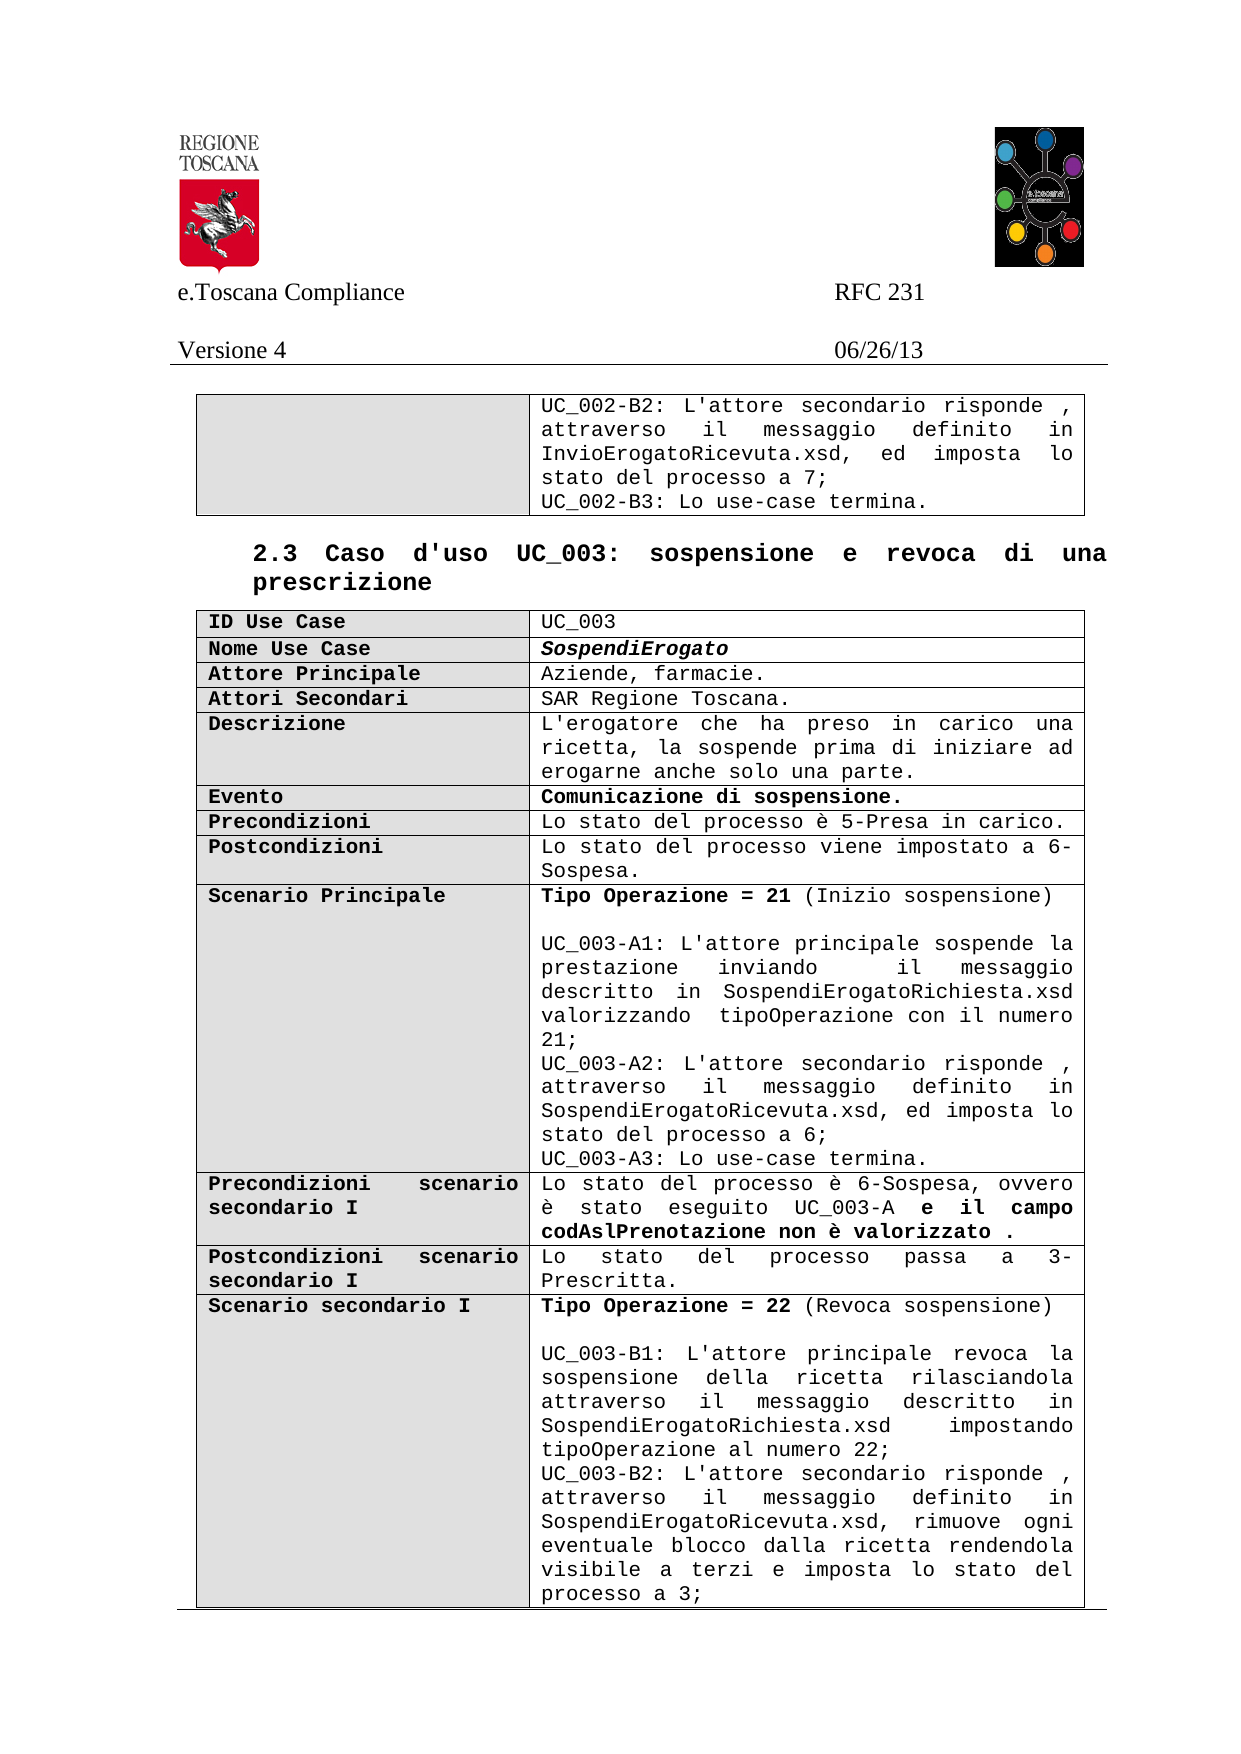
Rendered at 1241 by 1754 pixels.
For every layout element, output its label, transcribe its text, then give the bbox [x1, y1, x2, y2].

table_header UC_003 [530, 611, 1084, 637]
table_cell Tipo Operazione = 21 (Inizio sospensione) UC_003-A1: L'attore principale sospende la prestazione inviando il messaggio descritto in SospendiErogatoRichiesta.xsd valorizzando tipoOperazione con il numero 21; UC_003-A2: L'attore secondario risponde , attraverso il messaggio definito in SospendiErogatoRicevuta.xsd, ed imposta lo stato del processo a 6; UC_003-A3: Lo use-case termina. [530, 885, 1084, 1172]
table_cell Scenario Principale [197, 885, 529, 1172]
table_cell L'erogatore che ha preso in carico una ricetta, la sospende prima di iniziare ad erogarne anche solo una parte. [530, 713, 1084, 785]
table_cell Tipo Operazione = 22 (Revoca sospensione) UC_003-B1: L'attore principale revoca la sospensione della ricetta rilasciandola attraverso il messaggio descritto in SospendiErogatoRichiesta.xsd impostando tipoOperazione al numero 22; UC_003-B2: L'attore secondario risponde , attraverso il messaggio definito in SospendiErogatoRicevuta.xsd, rimuove ogni eventuale blocco dalla ricetta rendendola visibile a terzi e imposta lo stato del processo a 3; [530, 1295, 1084, 1607]
table_cell Scenario secondario I [197, 1295, 529, 1607]
table_cell Postcondizioni [197, 836, 529, 884]
table_cell Attori Secondari [197, 688, 529, 712]
table_header ID Use Case [197, 611, 529, 637]
table_cell Precondizioni scenario secondario I [197, 1173, 529, 1245]
table_cell Aziende, farmacie. [530, 663, 1084, 687]
table_cell SospendiErogato [530, 638, 1084, 662]
picture [178, 133, 260, 277]
table_cell Lo stato del processo è 6-Sospesa, ovvero è stato eseguito UC_003-A e il campo codAslPrenotazione non è valorizzato . [530, 1173, 1084, 1245]
table_cell Precondizioni [197, 811, 529, 835]
table_cell Postcondizioni scenario secondario I [197, 1246, 529, 1294]
subtitle Caso d'uso UC_003: sospensione e revoca di una prescrizione [252, 541, 1107, 598]
table_cell Evento [197, 786, 529, 810]
table_cell Lo stato del processo passa a 3-Prescritta. [530, 1246, 1084, 1294]
table_cell Attore Principale [197, 663, 529, 687]
table_cell Lo stato del processo viene impostato a 6-Sospesa. [530, 836, 1084, 884]
table_cell Lo stato del processo è 5-Presa in carico. [530, 811, 1084, 835]
table_cell SAR Regione Toscana. [530, 688, 1084, 712]
table_cell Nome Use Case [197, 638, 529, 662]
table_cell UC_002-B2: L'attore secondario risponde , attraverso il messaggio definito in InvioErogatoRicevuta.xsd, ed imposta lo stato del processo a 7; UC_002-B3: Lo use-case termina. [530, 395, 1084, 514]
table_cell [197, 395, 529, 514]
table_cell Descrizione [197, 713, 529, 785]
table_cell Comunicazione di sospensione. [530, 786, 1084, 810]
